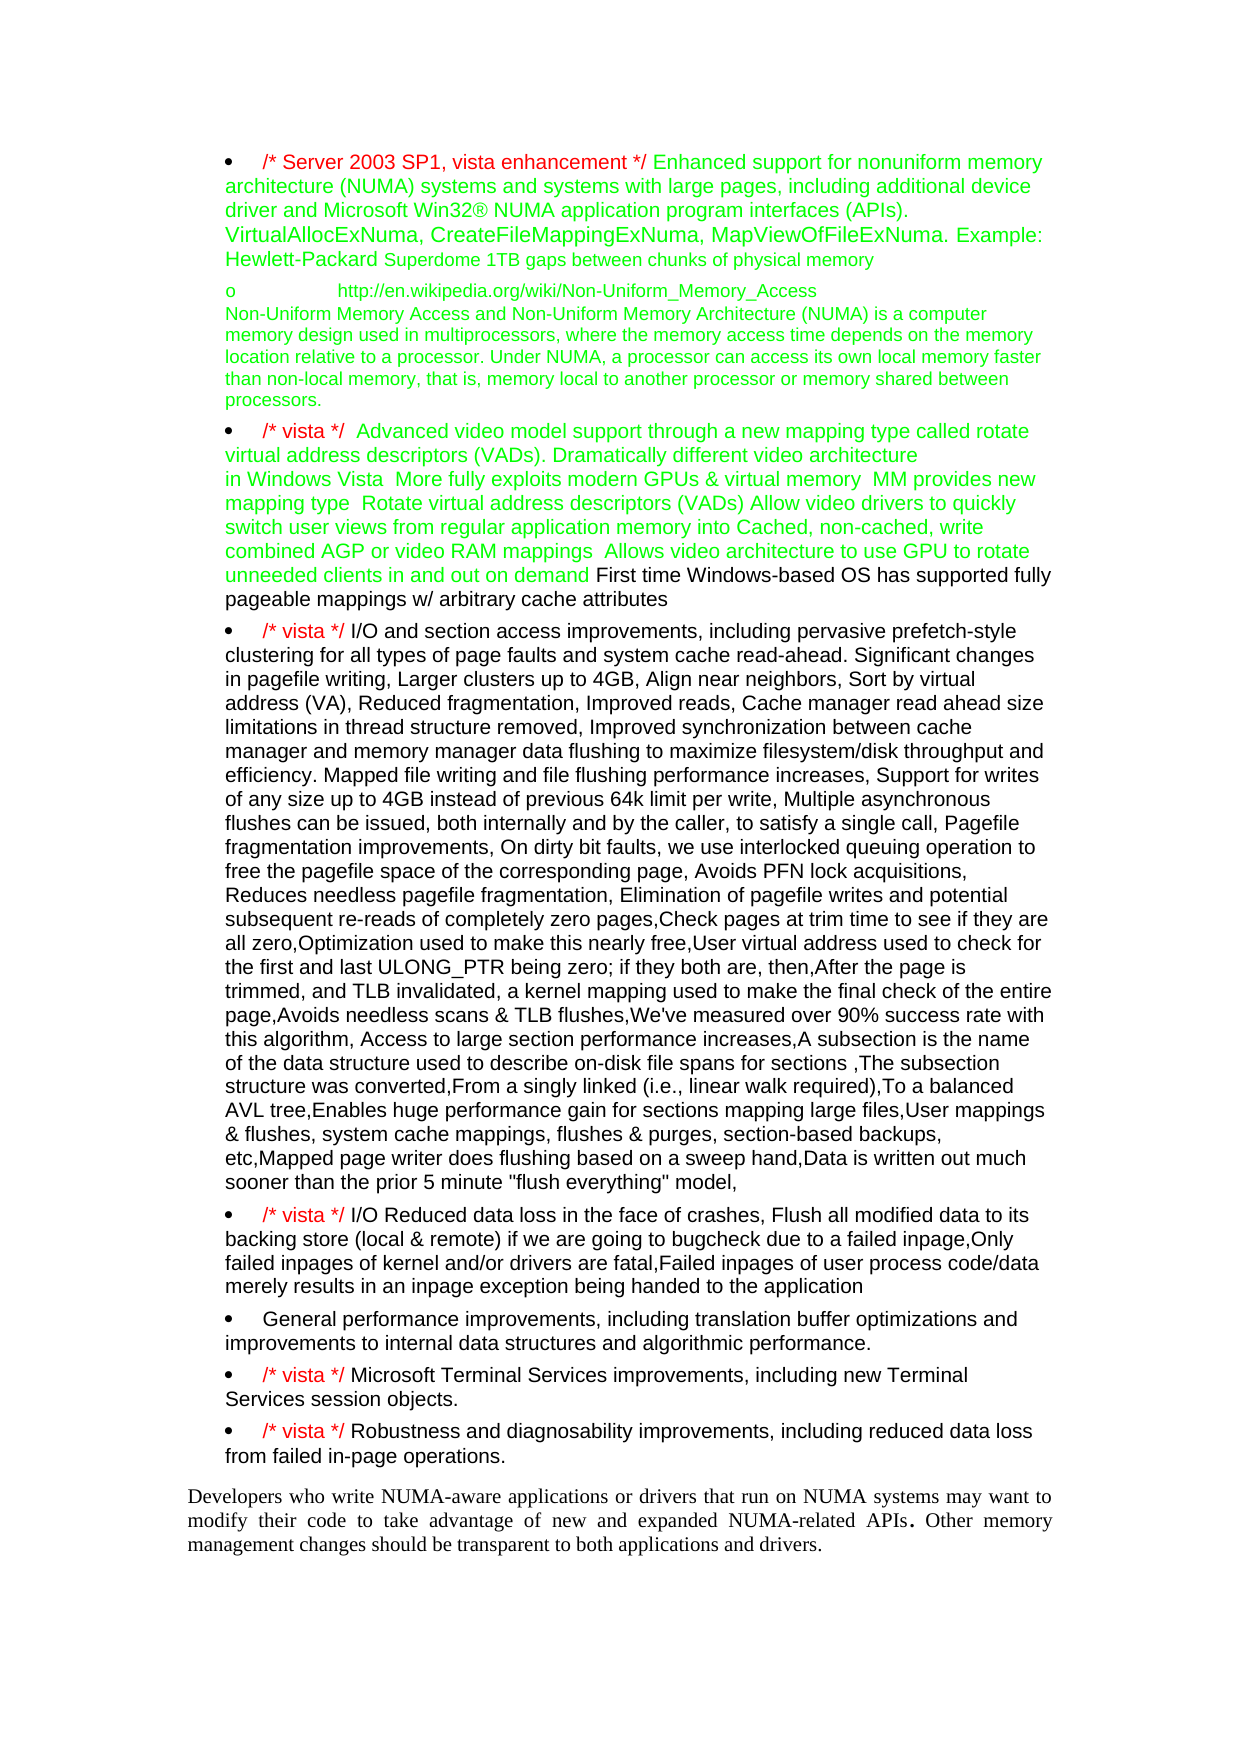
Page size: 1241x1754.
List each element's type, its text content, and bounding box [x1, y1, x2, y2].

list /* vista */ I/O and section access improvements, including pervasive prefetch-style clustering for all types of page faults and system cache read-ahead. Significant changes in pagefile writing, Larger clusters up to 4GB, Align near neighbors, Sort by virtual address (VA), Reduced fragmentation, Improved reads, Cache manager read ahead size limitations in thread structure removed, Improved synchronization between cache manager and memory manager data flushing to maximize filesystem/disk throughput and efficiency. Mapped file writing and file flushing performance increases, Support for writes of any size up to 4GB instead of previous 64k limit per write, Multiple asynchronous flushes can be issued, both internally and by the caller, to satisfy a single call, Pagefile fragmentation improvements, On dirty bit faults, we use interlocked queuing operation to free the pagefile space of the corresponding page, Avoids PFN lock acquisitions, Reduces needless pagefile fragmentation, Elimination of pagefile writes and potential subsequent re-reads of completely zero pages,Check pages at trim time to see if they are all zero,Optimization used to make this nearly free,User virtual address used to check for the first and last ULONG_PTR being zero; if they both are, then,After the page is trimmed, and TLB invalidated, a kernel mapping used to make the final check of the entire page,Avoids needless scans & TLB flushes,We've measured over 90% success rate with this algorithm, Access to large section performance increases,A subsection is the name of the data structure used to describe on-disk file spans for sections ,The subsection structure was converted,From a singly linked (i.e., linear walk required),To a balanced AVL tree,Enables huge performance gain for sections mapping large files,User mappings & flushes, system cache mappings, flushes & purges, section-based backups, etc,Mapped page writer does flushing based on a sweep hand,Data is written out much sooner than the prior 5 minute "flush everything" model, [225, 619, 1053, 1194]
list /* vista */ Robustness and diagnosability improvements, including reduced data loss from failed in-page operations. [225, 1419, 1053, 1467]
list http://en.wikipedia.org/wiki/Non-Uniform_Memory_Access Non-Uniform Memory Access and Non-Uniform Memory Architecture (NUMA) is a computer memory design used in multiprocessors, where the memory access time depends on the memory location relative to a processor. Under NUMA, a processor can access its own local memory faster than non-local memory, that is, memory local to another processor or memory shared between processors. [225, 279, 1053, 411]
text Developers who write NUMA-aware applications or drivers that run on NUMA systems may want to modify their code to take advantage of new and expanded NUMA-related APIs. Other memory management changes should be transparent to both applications and drivers. [187, 1484, 1053, 1556]
list /* vista */ I/O Reduced data loss in the face of crashes, Flush all modified data to its backing store (local & remote) if we are going to bugcheck due to a failed inpage,Only failed inpages of kernel and/or drivers are fatal,Failed inpages of user process code/data merely results in an inpage exception being handed to the application [225, 1202, 1053, 1298]
list /* Server 2003 SP1, vista enhancement */ Enhanced support for nonuniform memory architecture (NUMA) systems and systems with large pages, including additional device driver and Microsoft Win32® NUMA application program interfaces (APIs). VirtualAllocExNuma, CreateFileMappingExNuma, MapViewOfFileExNuma. Example: Hewlett-Packard Superdome 1TB gaps between chunks of physical memory [225, 150, 1053, 271]
list /* vista */ Microsoft Terminal Services improvements, including new Terminal Services session objects. [225, 1363, 1053, 1411]
list General performance improvements, including translation buffer optimizations and improvements to internal data structures and algorithmic performance. [225, 1307, 1053, 1355]
list /* vista */ Advanced video model support through a new mapping type called rotate virtual address descriptors (VADs). Dramatically different video architecture in Windows Vista More fully exploits modern GPUs & virtual memory MM provides new mapping type Rotate virtual address descriptors (VADs) Allow video drivers to quickly switch user views from regular application memory into Cached, non-cached, write combined AGP or video RAM mappings Allows video architecture to use GPU to rotate unneeded clients in and out on demand First time Windows-based OS has supported fully pageable mappings w/ arbitrary cache attributes [225, 419, 1053, 611]
